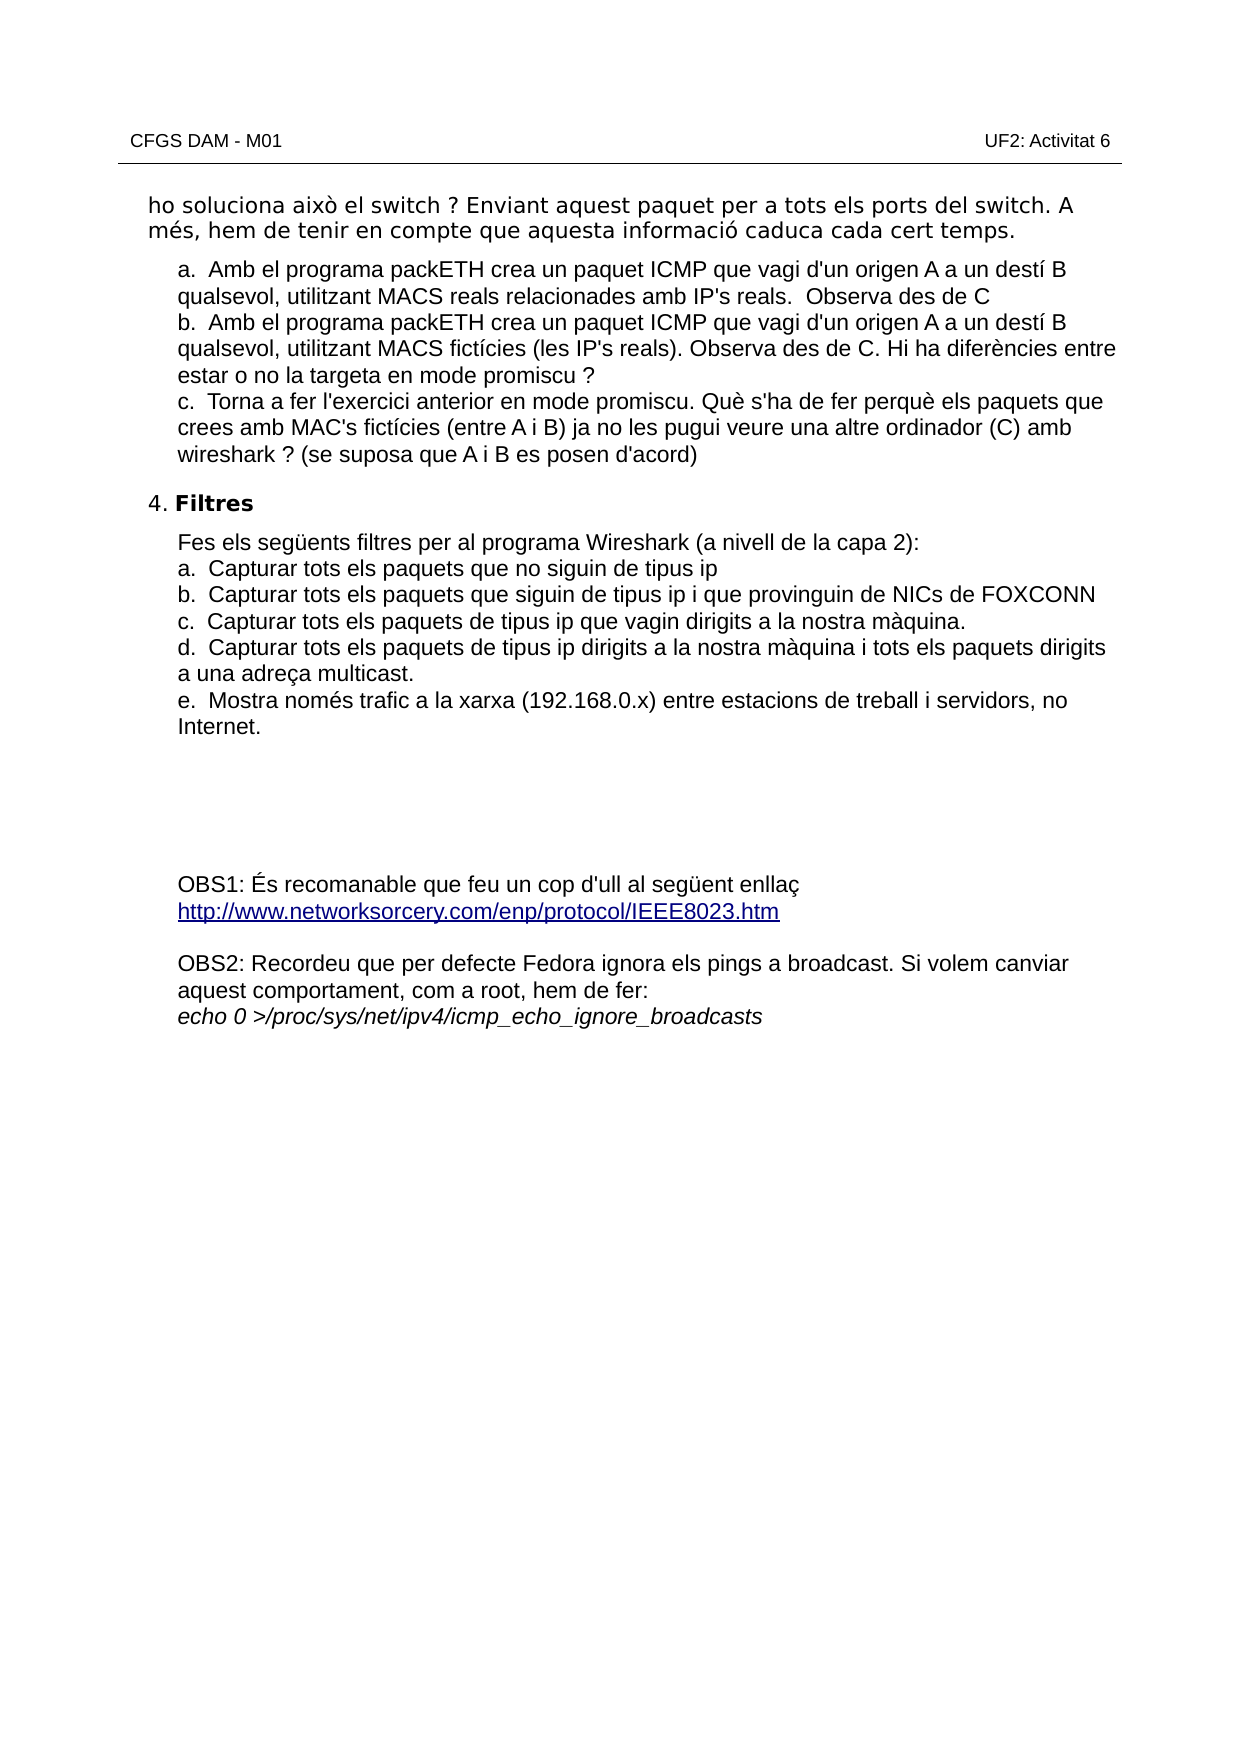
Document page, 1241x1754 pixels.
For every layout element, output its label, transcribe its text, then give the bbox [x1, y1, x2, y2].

list Capturar tots els paquets de tipus ip que vagin dirigits a la nostra màquina. [177, 608, 1122, 634]
list Filtres [148, 491, 1122, 516]
list Mostra només trafic a la xarxa (192.168.0.x) entre estacions de treball i servidors, no Internet. [177, 687, 1122, 739]
list Fes els següents filtres per al programa Wireshark (a nivell de la capa 2): [177, 529, 1122, 555]
list Torna a fer l'exercici anterior en mode promiscu. Què s'ha de fer perquè els paquets que crees amb MAC's fictícies (entre A i B) ja no les pugui veure una altre ordinador (C) amb wireshark ? (se suposa que A i B es posen d'acord) [177, 388, 1122, 467]
text OBS2: Recordeu que per defecte Fedora ignora els pings a broadcast. Si volem canviar aquest comportament, com a root, hem de fer: [177, 950, 1122, 1003]
text http://www.networksorcery.com/enp/protocol/IEEE8023.htm [177, 898, 1122, 924]
text echo 0 >/proc/sys/net/ipv4/icmp_echo_ignore_broadcasts [177, 1003, 1122, 1029]
list ho soluciona això el switch ? Enviant aquest paquet per a tots els ports del switch. A més, hem de tenir en compte que aquesta informació caduca cada cert temps. [148, 193, 1122, 244]
list Capturar tots els paquets que no siguin de tipus ip [177, 555, 1122, 581]
list Capturar tots els paquets de tipus ip dirigits a la nostra màquina i tots els paquets dirigits a una adreça multicast. [177, 634, 1122, 687]
text OBS1: És recomanable que feu un cop d'ull al següent enllaç [177, 871, 1122, 898]
list Capturar tots els paquets que siguin de tipus ip i que provinguin de NICs de FOXCONN [177, 581, 1122, 608]
list Amb el programa packETH crea un paquet ICMP que vagi d'un origen A a un destí B qualsevol, utilitzant MACS fictícies (les IP's reals). Observa des de C. Hi ha diferències entre estar o no la targeta en mode promiscu ? [177, 309, 1122, 388]
list Amb el programa packETH crea un paquet ICMP que vagi d'un origen A a un destí B qualsevol, utilitzant MACS reals relacionades amb IP's reals. Observa des de C [177, 256, 1122, 309]
